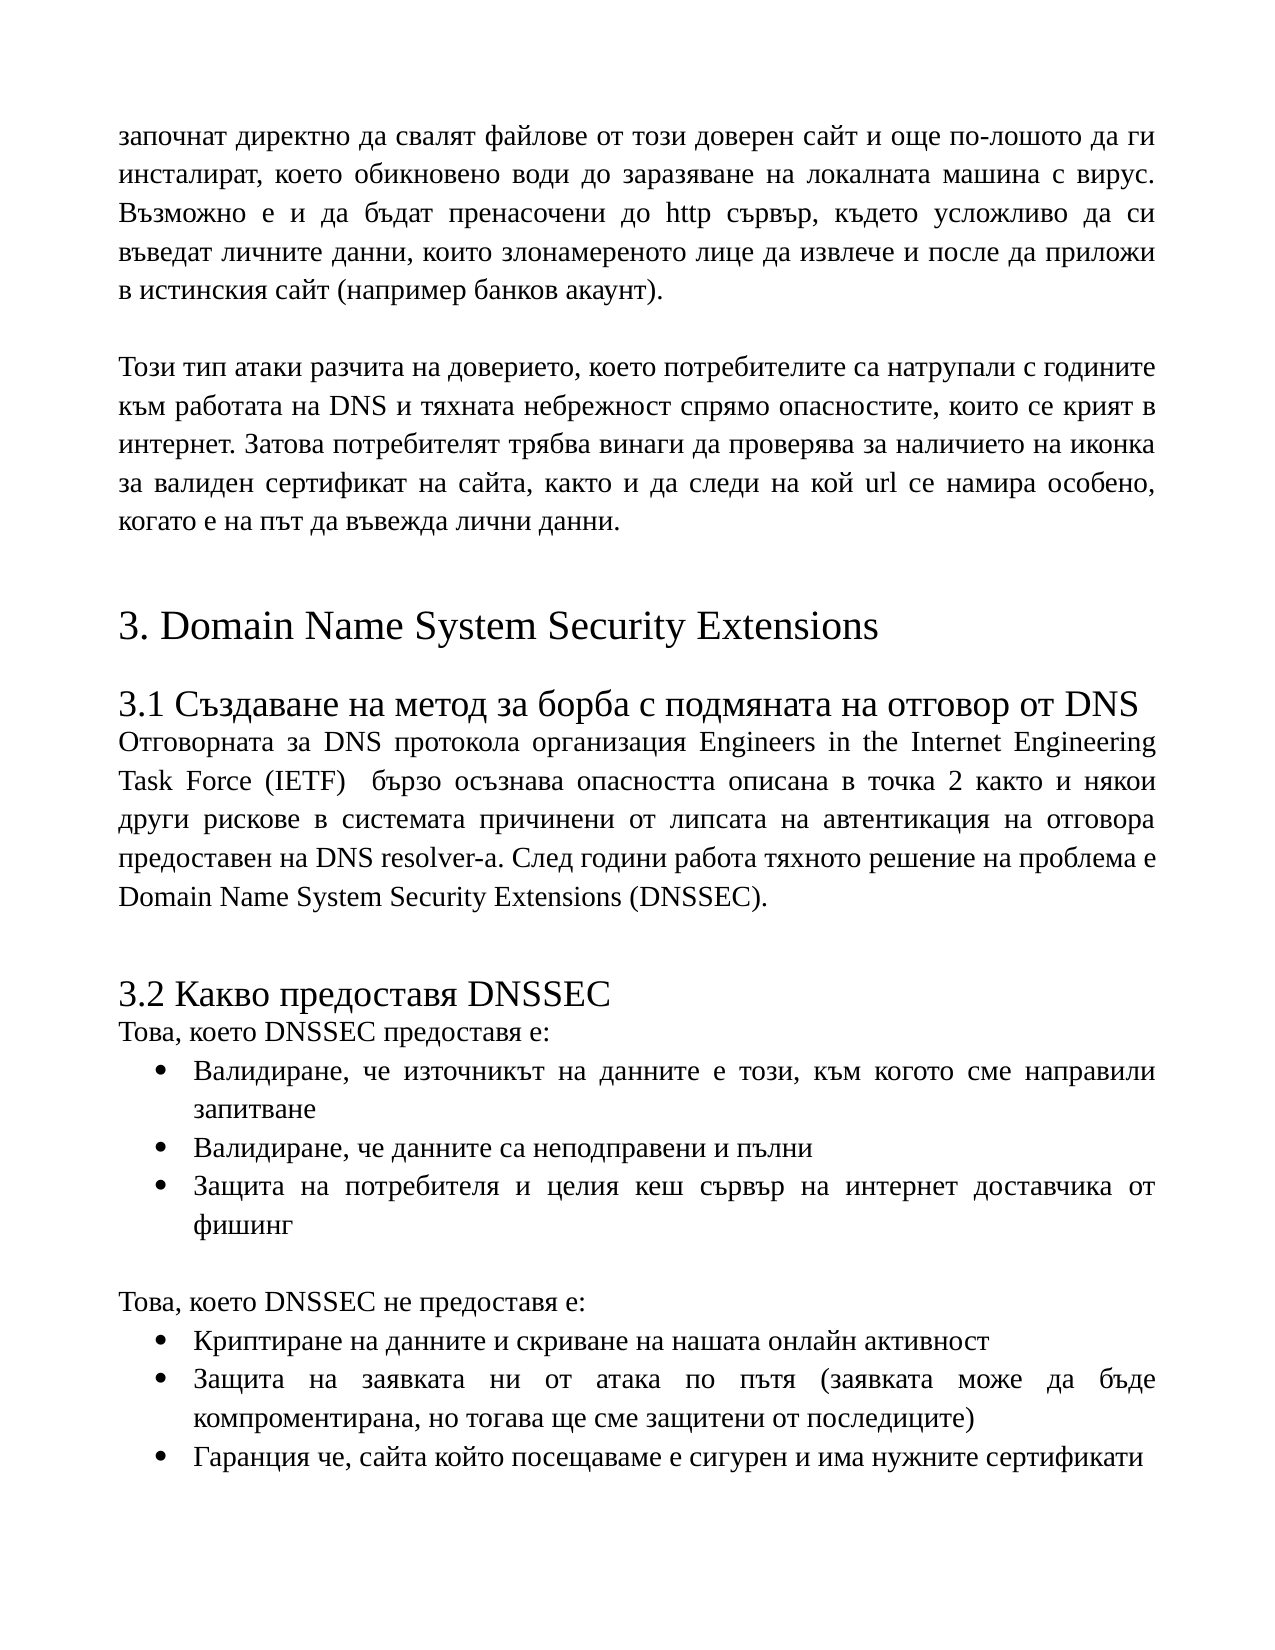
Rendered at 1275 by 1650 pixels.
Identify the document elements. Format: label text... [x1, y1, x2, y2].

text започнат директно да свалят файлове от този доверен сайт и още по-лошото да ги инсталират, което обикновено води до заразяване на локалната машина с вирус. Възможно е и да бъдат пренасочени до http сървър, където усложливо да си въведат личните данни, които злонамереното лице да извлече и после да приложи в истинския сайт (например банков акаунт). [118, 118, 1157, 306]
text Този тип атаки разчита на доверието, което потребителите са натрупали с годините към работата на DNS и тяхната небрежност спрямо опасностите, които се крият в интернет. Затова потребителят трябва винаги да проверява за наличието на иконка за валиден сертификат на сайта, както и да следи на кой url се намира особено, когато е на път да въвежда лични данни. [118, 349, 1157, 537]
text Отговорната за DNS протокола организация Engineers in the Internet Engineering Task Force (IETF) бързо осъзнава опасността описана в точка 2 както и някои други рискове в системата причинени от липсата на автентикация на отговора предоставен на DNS resolver-а. След години работа тяхното решение на проблема е Domain Name System Security Extensions (DNSSEC). [118, 724, 1157, 912]
list Валидиране, че данните са неподправени и пълни [156, 1130, 1157, 1163]
text Това, което DNSSEC не предоставя е: [118, 1284, 1157, 1318]
subtitle 3. Domain Name System Security Extensions [118, 600, 1157, 648]
subtitle 3.2 Какво предоставя DNSSEC [118, 971, 1157, 1014]
list Защита на потребителя и целия кеш сървър на интернет доставчика от фишинг [156, 1168, 1157, 1241]
list Валидиране, че източникът на данните е този, към когото сме направили запитване [156, 1053, 1157, 1125]
list Гаранция че, сайта който посещаваме е сигурен и има нужните сертификати [156, 1439, 1157, 1472]
text Това, което DNSSEC предоставя е: [118, 1014, 1157, 1048]
list Защита на заявката ни от атака по пътя (заявката може да бъде компроментирана, но тогава ще сме защитени от последиците) [156, 1361, 1157, 1434]
list Криптиране на данните и скриване на нашата онлайн активност [156, 1323, 1157, 1356]
subtitle 3.1 Създаване на метод за борба с подмяната на отговор от DNS [118, 681, 1157, 724]
